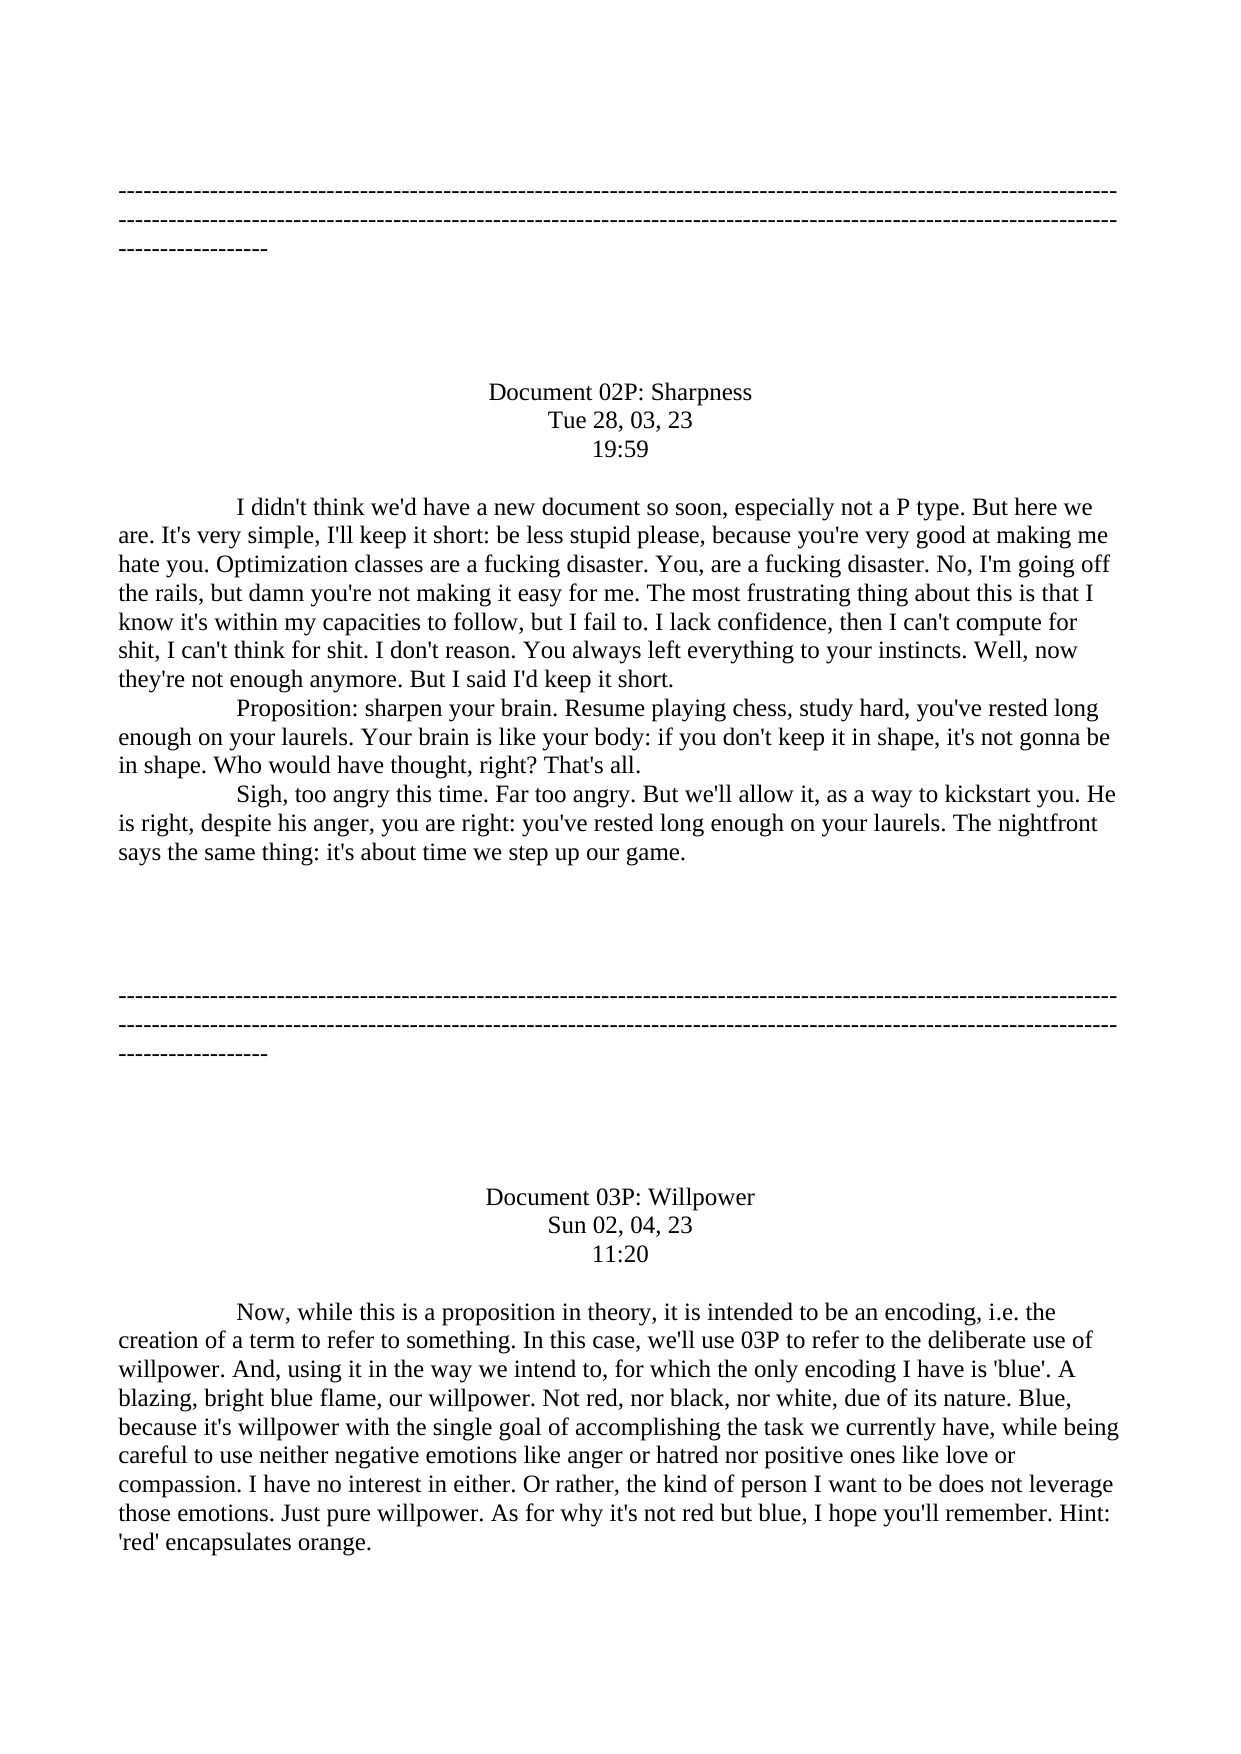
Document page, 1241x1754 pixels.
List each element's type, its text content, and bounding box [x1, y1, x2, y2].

text Tue 28, 03, 23 [118, 406, 1122, 434]
text 19:59 [118, 434, 1122, 463]
text Proposition: sharpen your brain. Resume playing chess, study hard, you've rested long enough on your laurels. Your brain is like your body: if you don't keep it in shape, it's not gonna be in shape. Who would have thought, right? That's all. [118, 693, 1122, 779]
text Sun 02, 04, 23 [118, 1211, 1122, 1239]
text Sigh, too angry this time. Far too angry. But we'll allow it, as a way to kickstart you. He is right, despite his anger, you are right: you've rested long enough on your laurels. The nightfront says the same thing: it's about time we step up our game. [118, 779, 1122, 866]
text 11:20 [118, 1239, 1122, 1268]
text Document 02P: Sharpness [118, 377, 1122, 406]
text Document 03P: Willpower [118, 1182, 1122, 1211]
text ------------------------------------------------------------------------------------------------------------------------------------------------------------------------------------------------------------------------------------------------------------------ [118, 981, 1122, 1067]
text I didn't think we'd have a new document so soon, especially not a P type. But here we are. It's very simple, I'll keep it short: be less stupid please, because you're very good at making me hate you. Optimization classes are a fucking disaster. You, are a fucking disaster. No, I'm going off the rails, but damn you're not making it easy for me. The most frustrating thing about this is that I know it's within my capacities to follow, but I fail to. I lack confidence, then I can't compute for shit, I can't think for shit. I don't reason. You always left everything to your instincts. Well, now they're not enough anymore. But I said I'd keep it short. [118, 492, 1122, 693]
text ------------------------------------------------------------------------------------------------------------------------------------------------------------------------------------------------------------------------------------------------------------------ [118, 176, 1122, 262]
text Now, while this is a proposition in theory, it is intended to be an encoding, i.e. the creation of a term to refer to something. In this case, we'll use 03P to refer to the deliberate use of willpower. And, using it in the way we intend to, for which the only encoding I have is 'blue'. A blazing, bright blue flame, our willpower. Not red, nor black, nor white, due of its nature. Blue, because it's willpower with the single goal of accomplishing the task we currently have, while being careful to use neither negative emotions like anger or hatred nor positive ones like love or compassion. I have no interest in either. Or rather, the kind of person I want to be does not leverage those emotions. Just pure willpower. As for why it's not red but blue, I hope you'll remember. Hint: 'red' encapsulates orange. [118, 1297, 1122, 1556]
